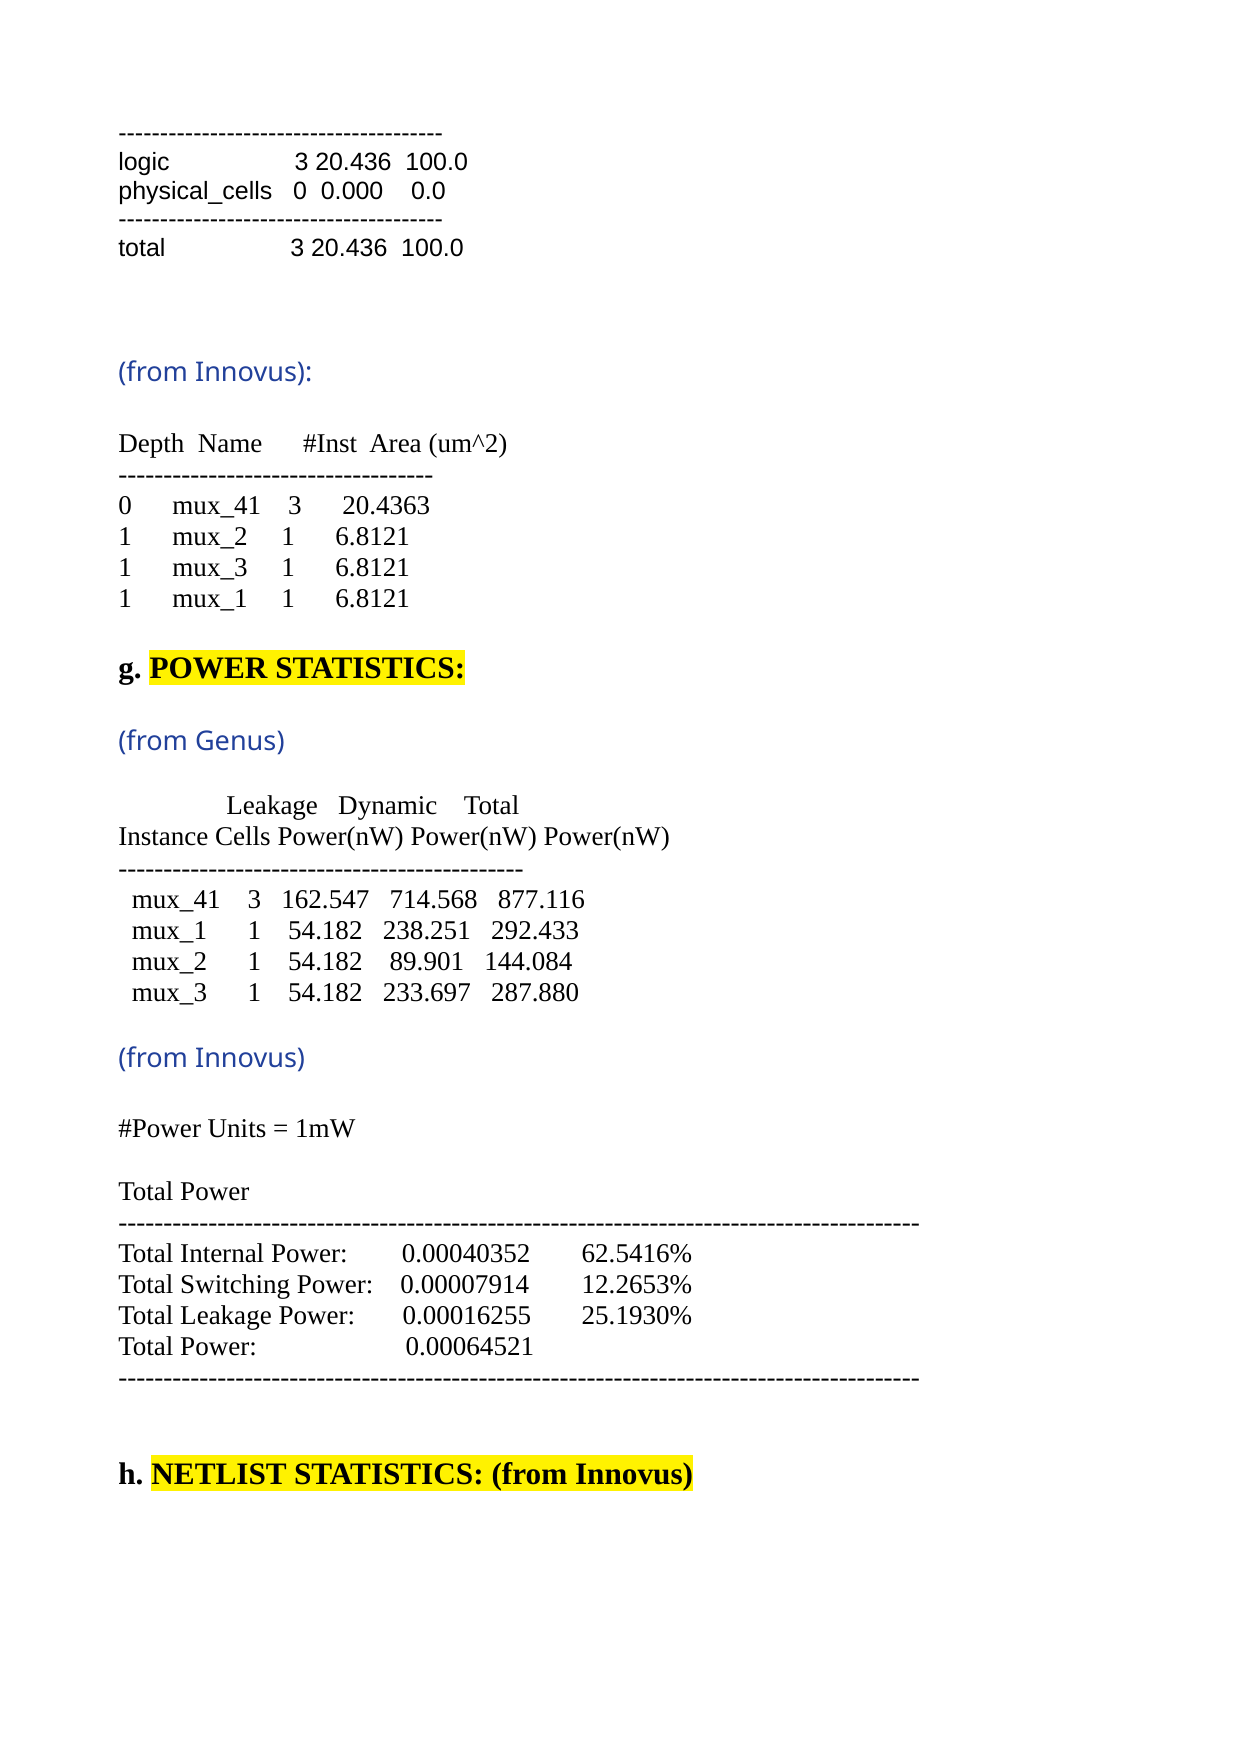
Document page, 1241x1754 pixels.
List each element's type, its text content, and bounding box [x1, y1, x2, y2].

text --------------------------------------- [118, 204, 1122, 233]
text ----------------------------------- [118, 458, 1122, 489]
text logic 3 20.436 100.0 [118, 147, 1122, 176]
text (from Genus) [118, 721, 1122, 758]
text 1 mux_3 1 6.8121 [118, 551, 1122, 582]
text physical_cells 0 0.000 0.0 [118, 176, 1122, 204]
text Leakage Dynamic Total [118, 789, 1122, 821]
text mux_1 1 54.182 238.251 292.433 [118, 914, 1122, 945]
text --------------------------------------------- [118, 852, 1122, 883]
text mux_3 1 54.182 233.697 287.880 [118, 976, 1122, 1007]
text #Power Units = 1mW [118, 1112, 1122, 1143]
text mux_2 1 54.182 89.901 144.084 [118, 945, 1122, 976]
text h. NETLIST STATISTICS: (from Innovus) [118, 1455, 1122, 1491]
text 1 mux_1 1 6.8121 [118, 582, 1122, 613]
text 0 mux_41 3 20.4363 [118, 489, 1122, 520]
text total 3 20.436 100.0 [118, 233, 1122, 262]
text Total Internal Power: 0.00040352 62.5416% [118, 1237, 1122, 1268]
text Total Switching Power: 0.00007914 12.2653% [118, 1268, 1122, 1299]
text ----------------------------------------------------------------------------------------- [118, 1206, 1122, 1237]
text (from Innovus): [118, 353, 1122, 390]
text Instance Cells Power(nW) Power(nW) Power(nW) [118, 821, 1122, 852]
text Total Power [118, 1174, 1122, 1206]
text ----------------------------------------------------------------------------------------- [118, 1361, 1122, 1393]
text Total Power: 0.00064521 [118, 1330, 1122, 1361]
text 1 mux_2 1 6.8121 [118, 520, 1122, 551]
text mux_41 3 162.547 714.568 877.116 [118, 883, 1122, 914]
text Total Leakage Power: 0.00016255 25.1930% [118, 1299, 1122, 1330]
text Depth Name #Inst Area (um^2) [118, 427, 1122, 458]
text g. POWER STATISTICS: [118, 649, 1122, 685]
text (from Innovus) [118, 1038, 1122, 1075]
text --------------------------------------- [118, 118, 1122, 147]
